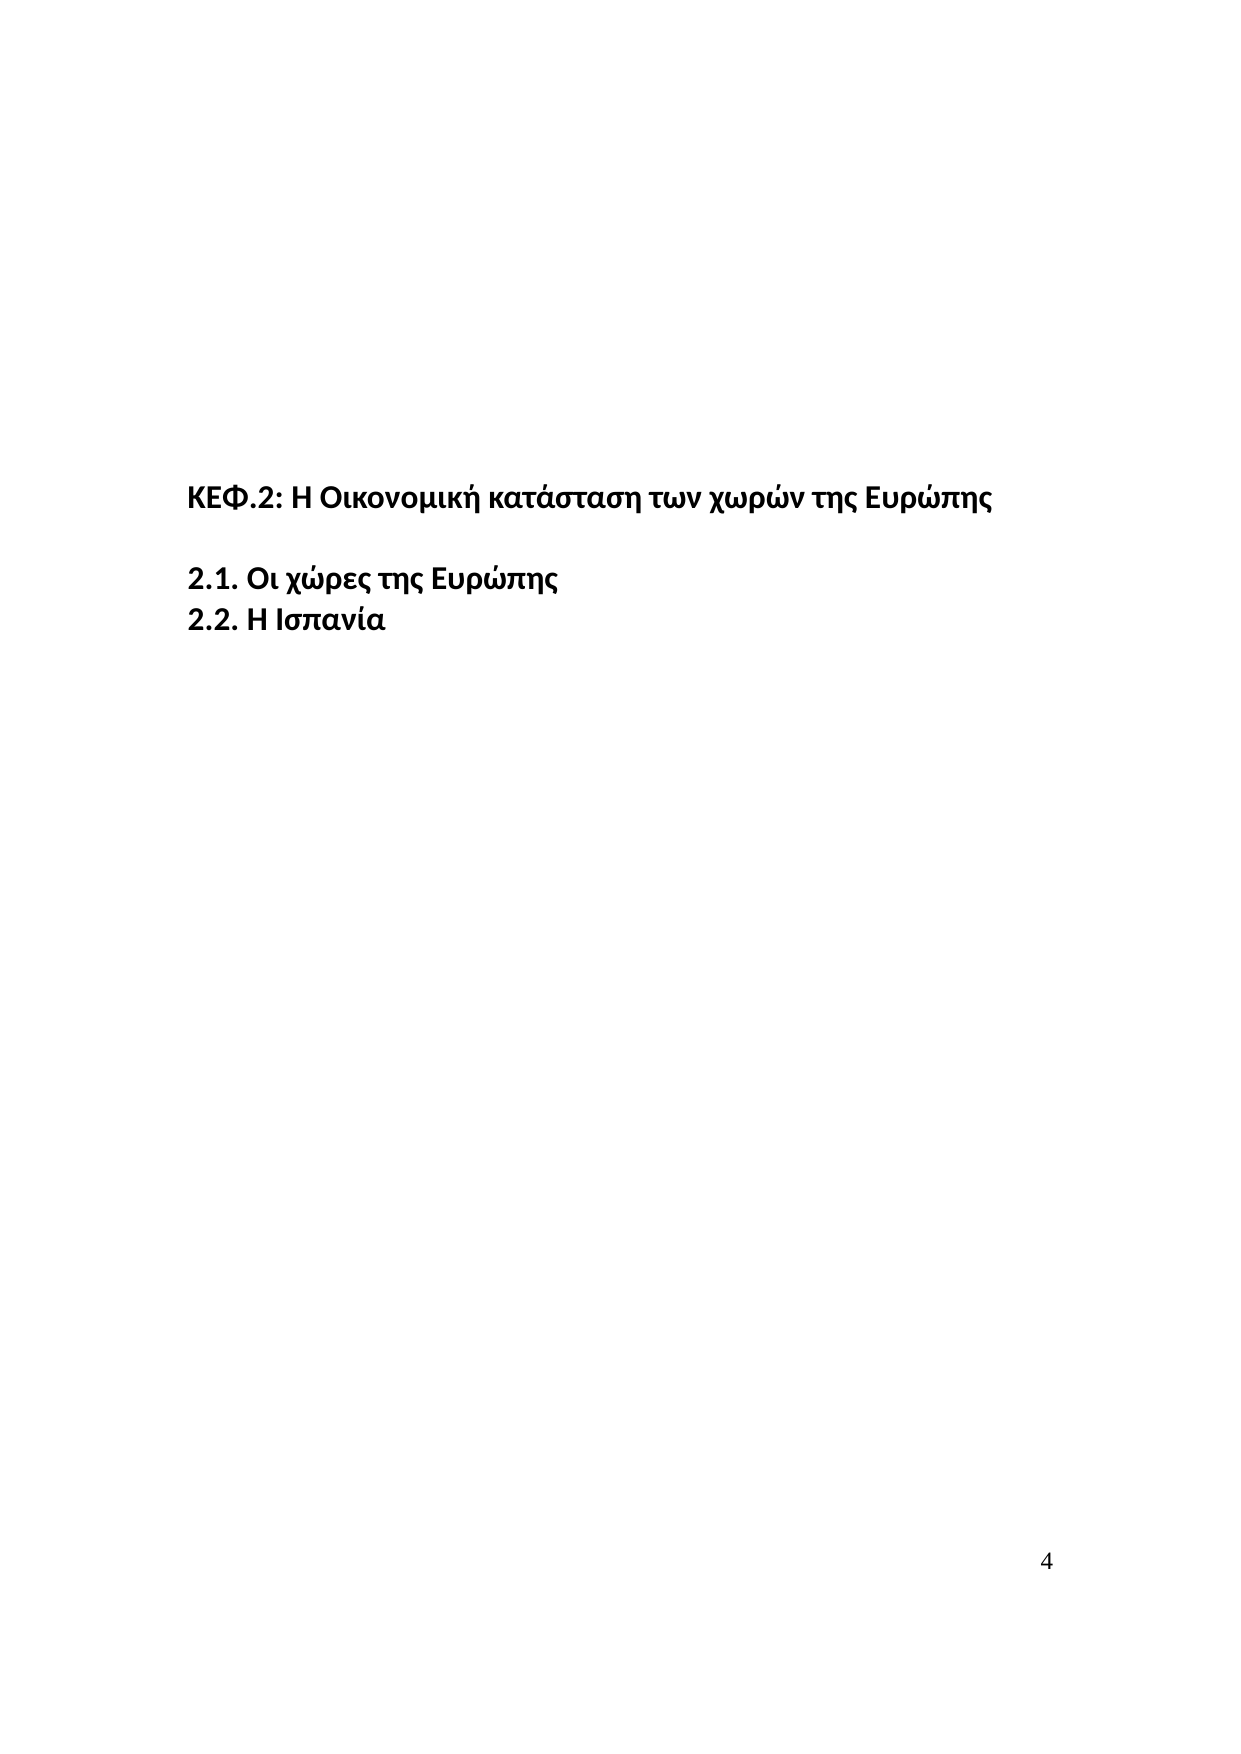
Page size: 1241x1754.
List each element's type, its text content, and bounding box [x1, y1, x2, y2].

text 2.2. Η Ισπανία [187, 598, 1053, 639]
text ΚΕΦ.2: Η Οικονομική κατάσταση των χωρών της Ευρώπης [187, 476, 1053, 517]
text 2.1. Οι χώρες της Ευρώπης [187, 557, 1053, 598]
